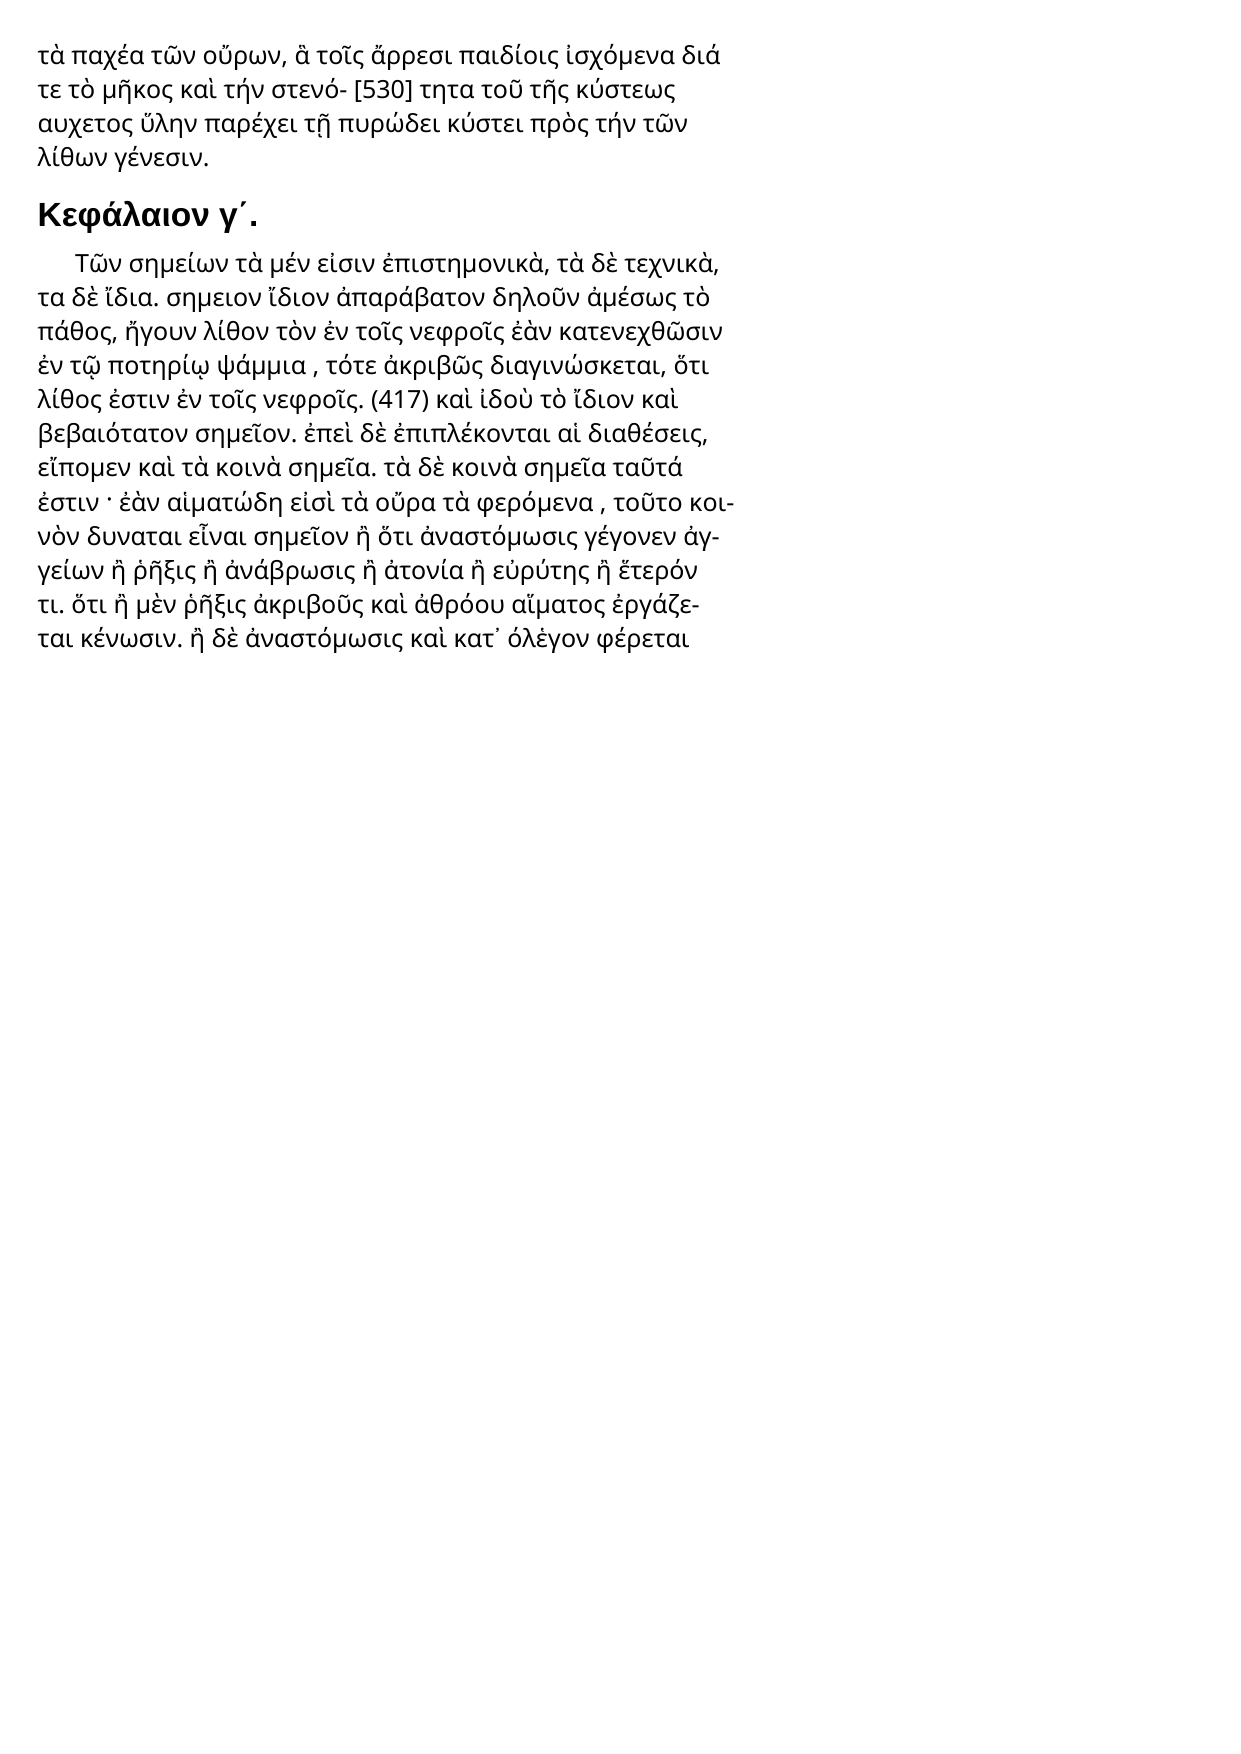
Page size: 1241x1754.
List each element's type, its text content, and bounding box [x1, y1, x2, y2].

text Τῶν σημείων τὰ μέν εἰσιν ἐπιστημονικὰ, τὰ δὲ τεχνικὰ, τα δὲ ἴδια. σημειον ἴδιον ἀπαράβατον δηλοῦν ἀμέσως τὸ πάθος, ἤγουν λίθον τὸν ἐν τοῖς νεφροῖς ἐὰν κατενεχθῶσιν ἐν τῷ ποτηρίῳ ψάμμια , τότε ἀκριβῶς διαγινώσκεται, ὅτι λίθος ἐστιν ἐν τοῖς νεφροῖς. (417) καὶ ἰδοὺ τὸ ἴδιον καὶ βεβαιότατον σημεῖον. ἐπεὶ δὲ ἐπιπλέκονται αἱ διαθέσεις, εἴπομεν καὶ τὰ κοινὰ σημεῖα. τὰ δὲ κοινὰ σημεῖα ταῦτά ἐστιν · ἐὰν αἱματώδη εἰσὶ τὰ οὔρα τὰ φερόμενα , τοῦτο κοι- νὸν δυναται εἶναι σημεῖον ἢ ὅτι ἀναστόμωσις γέγονεν ἀγ- γείων ἢ ῥῆξις ἢ ἀνάβρωσις ἢ ἀτονία ἢ εὐρύτης ἢ ἕτερόν τι. ὅτι ἢ μὲν ῥῆξις ἀκριβοῦς καὶ ἀθρόου αἵματος ἐργάζε- ται κένωσιν. ἢ δὲ ἀναστόμωσις καὶ κατ᾽ όλἑγον φέρεται [37, 246, 1203, 654]
subtitle Κεφάλαιον γ΄. [37, 194, 1203, 233]
text τὰ παχέα τῶν οὔρων, ἃ τοῖς ἄρρεσι παιδίοις ἰσχόμενα διά τε τὸ μῆκος καὶ τήν στενό- [530] τητα τοῦ τῆς κύστεως αυχετος ὕλην παρέχει τῇ πυρώδει κύστει πρὸς τήν τῶν λίθων γένεσιν. [37, 37, 1203, 174]
